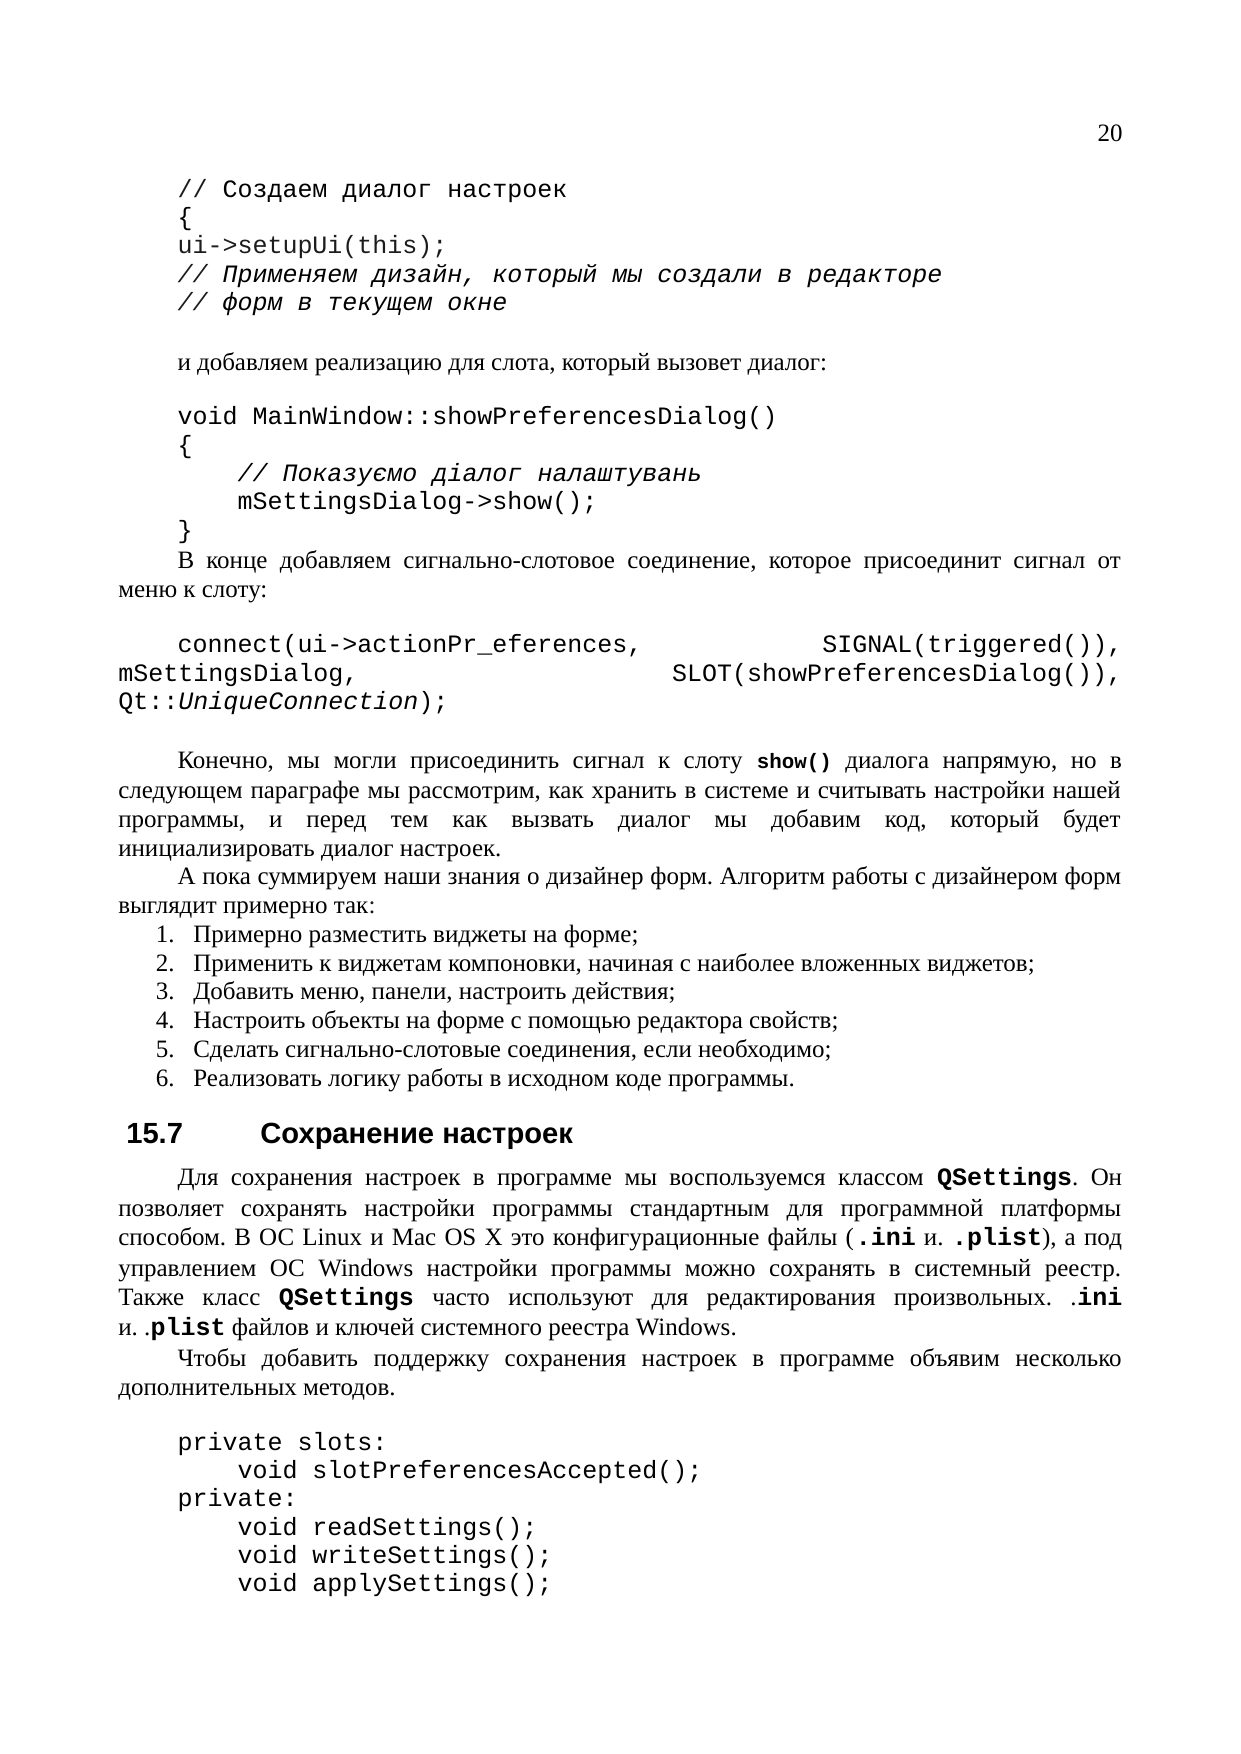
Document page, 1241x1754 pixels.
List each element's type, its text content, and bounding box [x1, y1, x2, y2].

text Конечно, мы могли присоединить сигнал к слоту show() диалога напрямую, но в следующем параграфе мы рассмотрим, как хранить в системе и считывать настройки нашей программы, и перед тем как вызвать диалог мы добавим код, который будет инициализировать диалог настроек. [118, 746, 1122, 861]
list Примерно разместить виджеты на форме; [156, 919, 1122, 948]
text ui->setupUi(this); [118, 233, 1122, 261]
text и добавляем реализацию для слота, который вызовет диалог: [118, 347, 1122, 376]
text Для сохранения настроек в программе мы воспользуемся классом QSettings. Он позволяет сохранять настройки программы стандартным для программной платформы способом. В ОС Linux и Mac OS X это конфигурационные файлы (.ini и. .plist), а под управлением ОС Windows настройки программы можно сохранять в системный реестр. Также класс QSettings часто используют для редактирования произвольных. .ini и. .plist файлов и ключей системного реестра Windows. [118, 1162, 1122, 1343]
list Реализовать логику работы в исходном коде программы. [156, 1063, 1122, 1091]
text // Создаем диалог настроек [118, 176, 1122, 205]
text void writeSettings(); [118, 1542, 1122, 1571]
text private: [118, 1486, 1122, 1514]
list Настроить объекты на форме с помощью редактора свойств; [156, 1005, 1122, 1034]
text // Показуємо діалог налаштувань [118, 461, 1122, 489]
text // Применяем дизайн, который мы создали в редакторе [118, 261, 1122, 290]
list Добавить меню, панели, настроить действия; [156, 976, 1122, 1005]
text void MainWindow::showPreferencesDialog() [118, 404, 1122, 432]
list Сделать сигнально-слотовые соединения, если необходимо; [156, 1034, 1122, 1063]
text А пока суммируем наши знания о дизайнер форм. Алгоритм работы с дизайнером форм выглядит примерно так: [118, 861, 1122, 919]
text void slotPreferencesAccepted(); [118, 1457, 1122, 1486]
text Чтобы добавить поддержку сохранения настроек в программе объявим несколько дополнительных методов. [118, 1343, 1122, 1401]
text private slots: [118, 1429, 1122, 1457]
text void readSettings(); [118, 1514, 1122, 1542]
list Применить к виджетам компоновки, начиная с наиболее вложенных виджетов; [156, 948, 1122, 976]
subtitle Сохранение настроек [118, 1116, 1122, 1150]
text mSettingsDialog->show(); [118, 489, 1122, 517]
text В конце добавляем сигнально-слотовое соединение, которое присоединит сигнал от меню к слоту: [118, 546, 1122, 603]
text connect(ui->actionPr_eferences, SIGNAL(triggered()), mSettingsDialog, SLOT(showPreferencesDialog()), Qt::UniqueConnection); [118, 632, 1122, 717]
text { [118, 432, 1122, 461]
text { [118, 205, 1122, 233]
text // форм в текущем окне [118, 290, 1122, 318]
text void applySettings(); [118, 1571, 1122, 1599]
text } [118, 517, 1122, 546]
